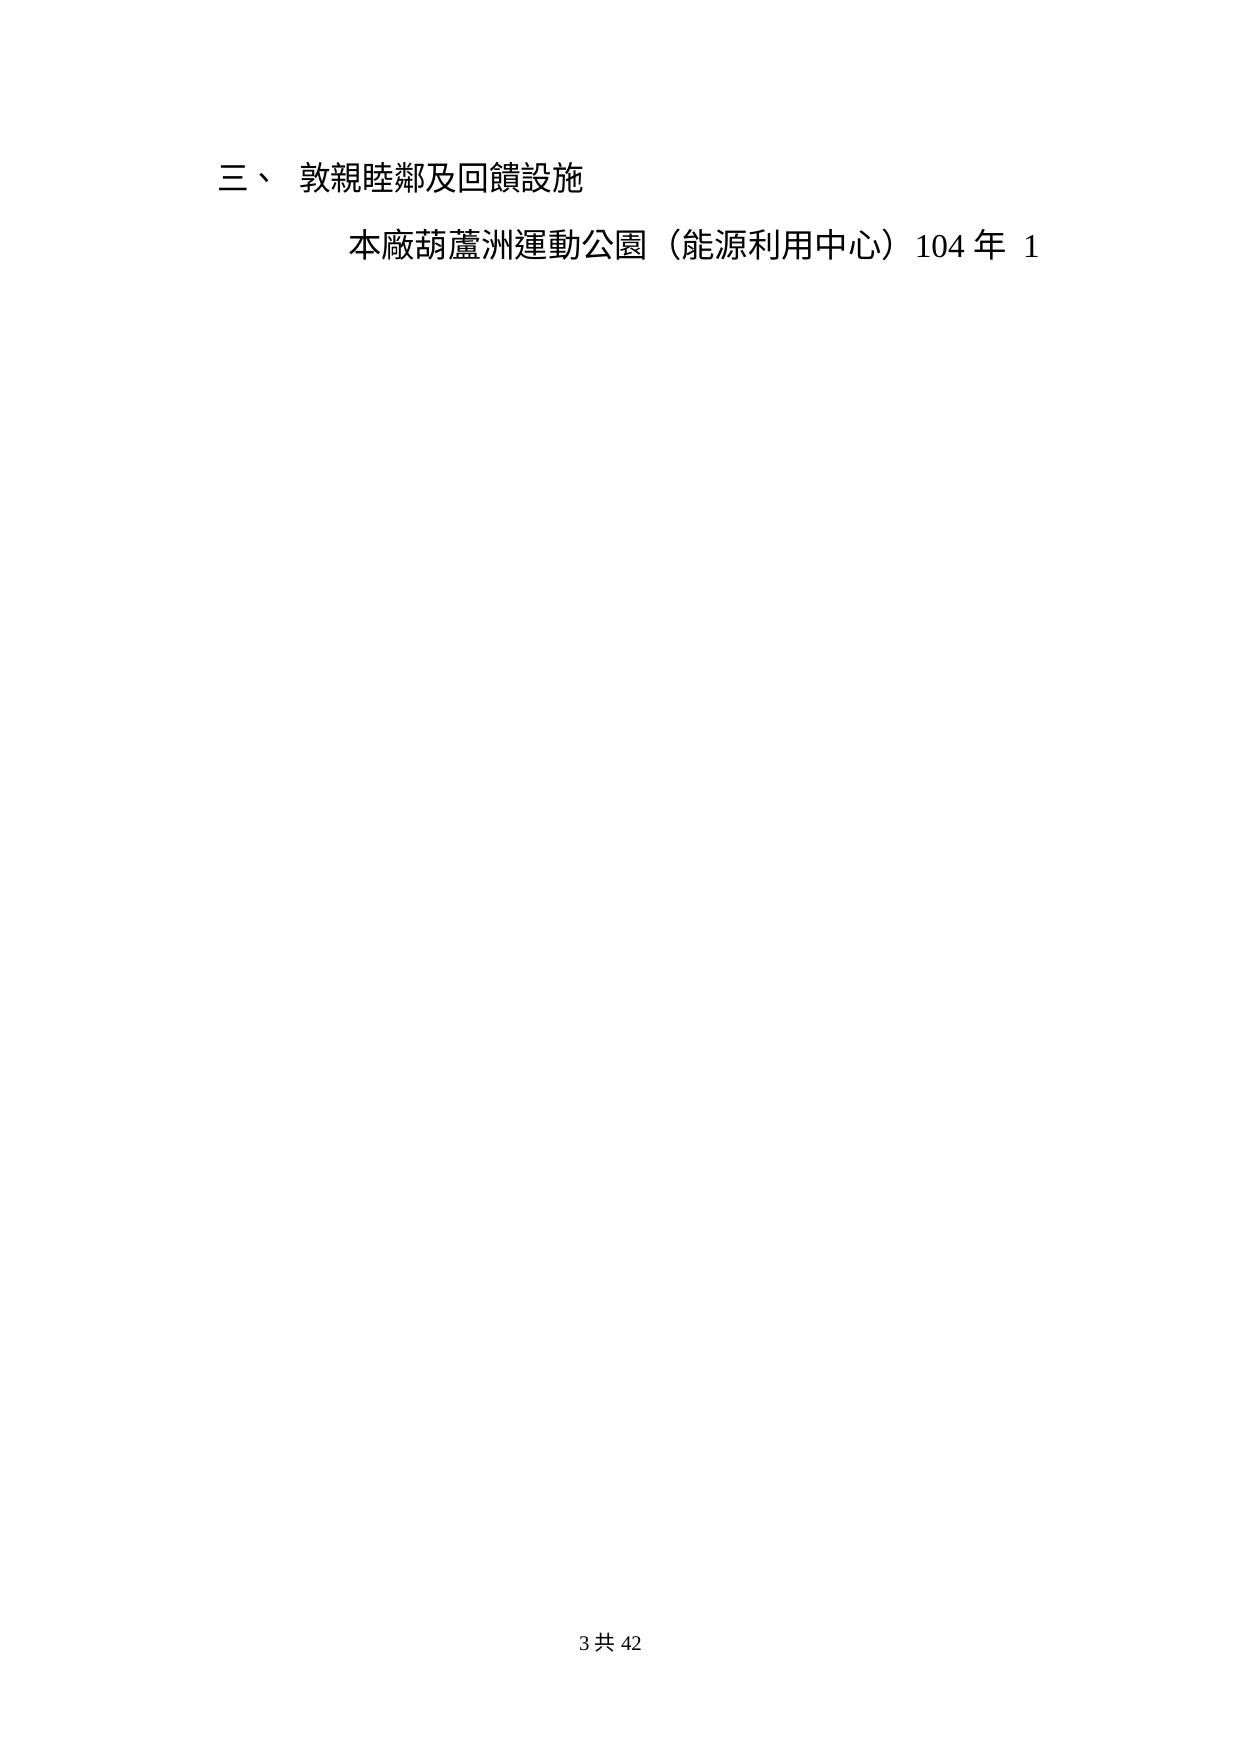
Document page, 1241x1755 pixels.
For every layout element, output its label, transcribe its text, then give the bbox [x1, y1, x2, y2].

text 本廠葫蘆洲運動公園（能源利用中心）104 年 1 [348, 219, 1066, 267]
text 三、 敦親睦鄰及回饋設施 [217, 152, 1066, 200]
